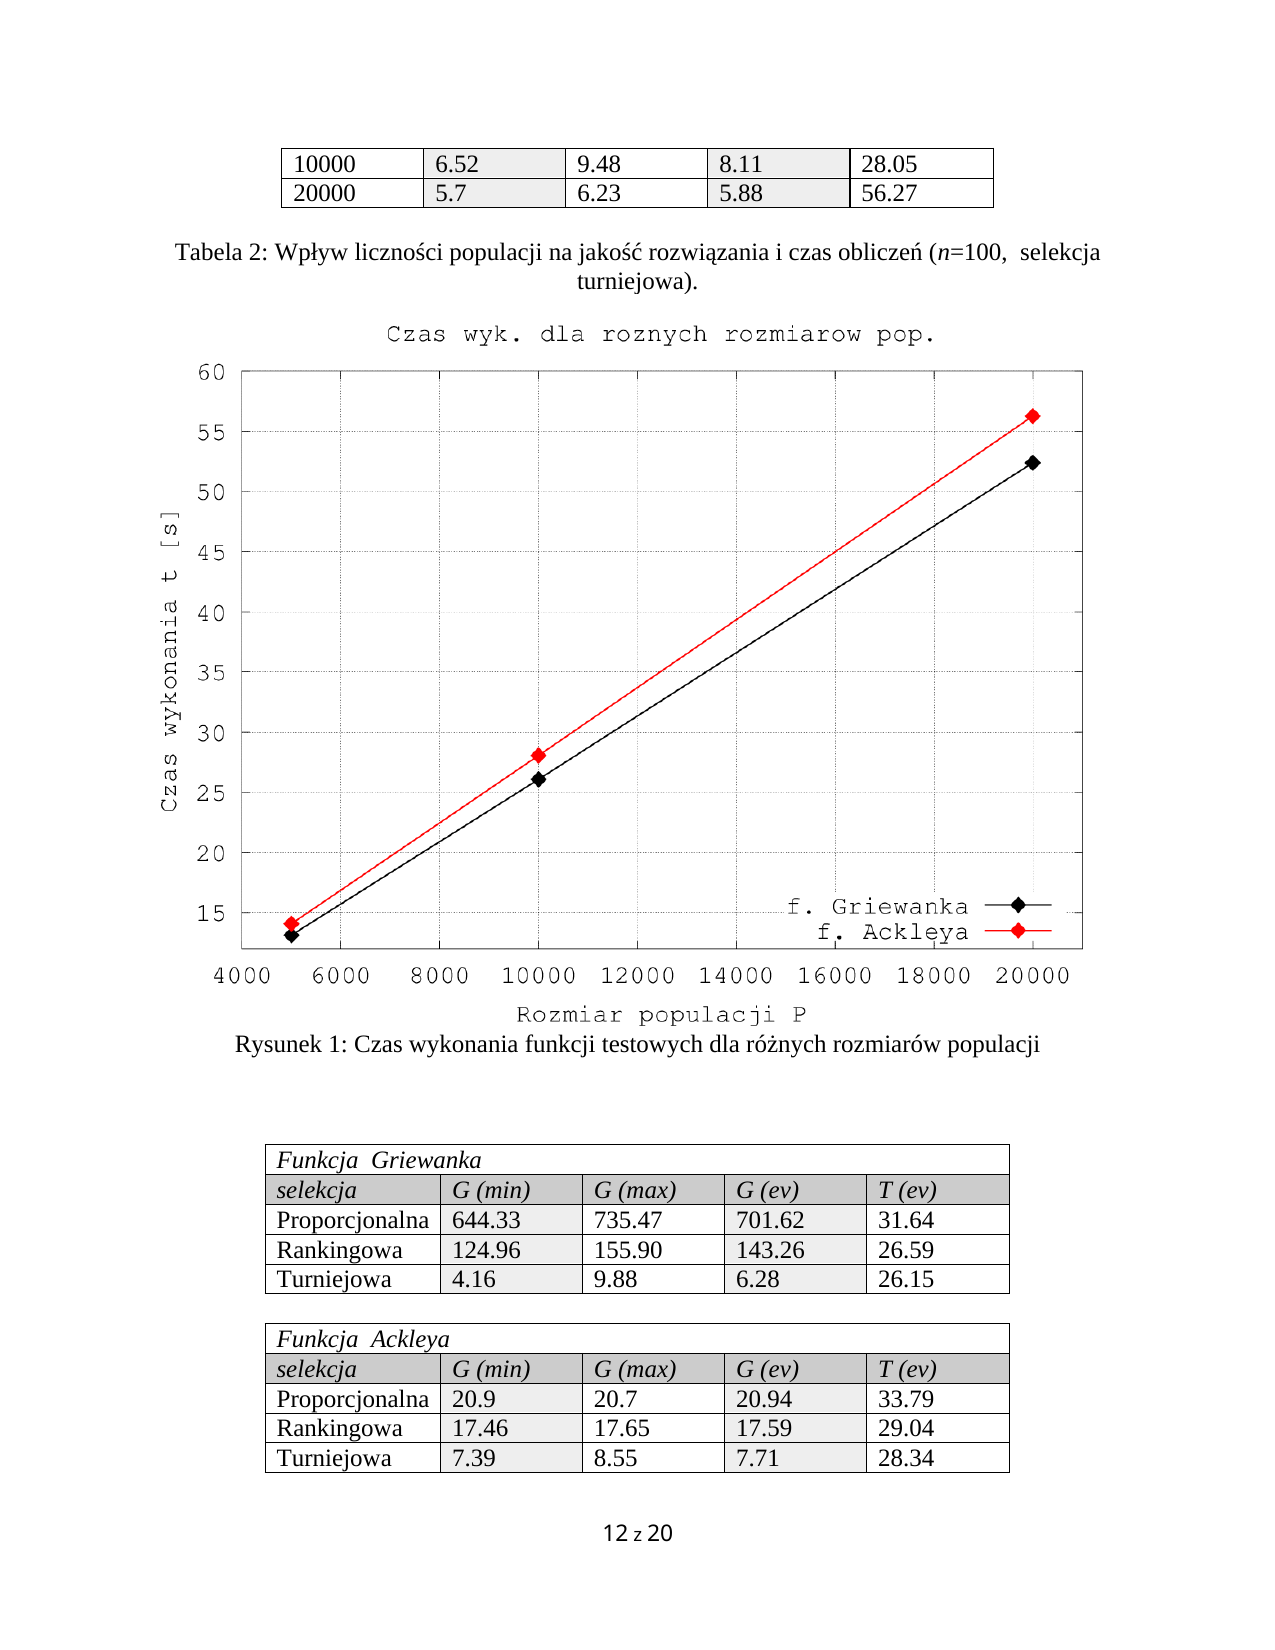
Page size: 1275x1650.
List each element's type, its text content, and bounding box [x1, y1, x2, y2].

picture [147, 294, 1128, 1030]
table_cell G (ev) [725, 1175, 866, 1204]
table_cell 29.04 [867, 1414, 1009, 1442]
table_cell 143.26 [725, 1235, 866, 1263]
text Rysunek 1: Czas wykonania funkcji testowych dla różnych rozmiarów populacji [148, 1030, 1127, 1058]
table_cell 28.05 [851, 149, 993, 177]
table_cell 701.62 [725, 1205, 866, 1234]
table_cell 10000 [282, 149, 423, 177]
table_cell 17.46 [441, 1414, 582, 1442]
table_cell 31.64 [867, 1205, 1009, 1234]
table_cell Proporcjonalna [266, 1384, 440, 1412]
table_cell 9.48 [566, 149, 707, 177]
table_cell 124.96 [441, 1235, 582, 1263]
table_cell 6.23 [566, 179, 707, 207]
table_cell G (max) [583, 1354, 724, 1383]
table_cell Turniejowa [266, 1265, 440, 1293]
table_cell G (min) [441, 1175, 582, 1204]
table_cell 735.47 [583, 1205, 724, 1234]
table_cell 20.94 [725, 1384, 866, 1412]
table_cell 6.52 [424, 149, 565, 177]
table_cell 155.90 [583, 1235, 724, 1263]
table_cell selekcja [266, 1354, 440, 1383]
table_cell 4.16 [441, 1265, 582, 1293]
table_cell Proporcjonalna [266, 1205, 440, 1234]
table_cell 5.7 [424, 179, 565, 207]
table_cell 33.79 [867, 1384, 1009, 1412]
table_cell G (min) [441, 1354, 582, 1383]
table_cell 17.59 [725, 1414, 866, 1442]
table_header Funkcja Griewanka [266, 1145, 1009, 1174]
table_cell G (max) [583, 1175, 724, 1204]
table_cell 5.88 [708, 179, 849, 207]
table_cell Rankingowa [266, 1235, 440, 1263]
table_cell 8.55 [583, 1443, 724, 1472]
table_cell Turniejowa [266, 1443, 440, 1472]
table_cell 56.27 [851, 179, 993, 207]
table_cell 26.15 [867, 1265, 1009, 1293]
table_cell 17.65 [583, 1414, 724, 1442]
table_cell Rankingowa [266, 1414, 440, 1442]
table_cell 28.34 [867, 1443, 1009, 1472]
table_header Funkcja Ackleya [266, 1324, 1009, 1353]
table_cell 644.33 [441, 1205, 582, 1234]
text Tabela 2: Wpływ liczności populacji na jakość rozwiązania i czas obliczeń (n=100, selekcja turniejowa). [148, 237, 1127, 294]
table_cell T (ev) [867, 1175, 1009, 1204]
table_cell G (ev) [725, 1354, 866, 1383]
table_cell 7.39 [441, 1443, 582, 1472]
table_cell 26.59 [867, 1235, 1009, 1263]
table_cell 20000 [282, 179, 423, 207]
table_cell selekcja [266, 1175, 440, 1204]
table_cell T (ev) [867, 1354, 1009, 1383]
table_cell 7.71 [725, 1443, 866, 1472]
table_cell 9.88 [583, 1265, 724, 1293]
table_cell 20.9 [441, 1384, 582, 1412]
table_cell 20.7 [583, 1384, 724, 1412]
table_cell 8.11 [708, 149, 849, 177]
table_cell 6.28 [725, 1265, 866, 1293]
